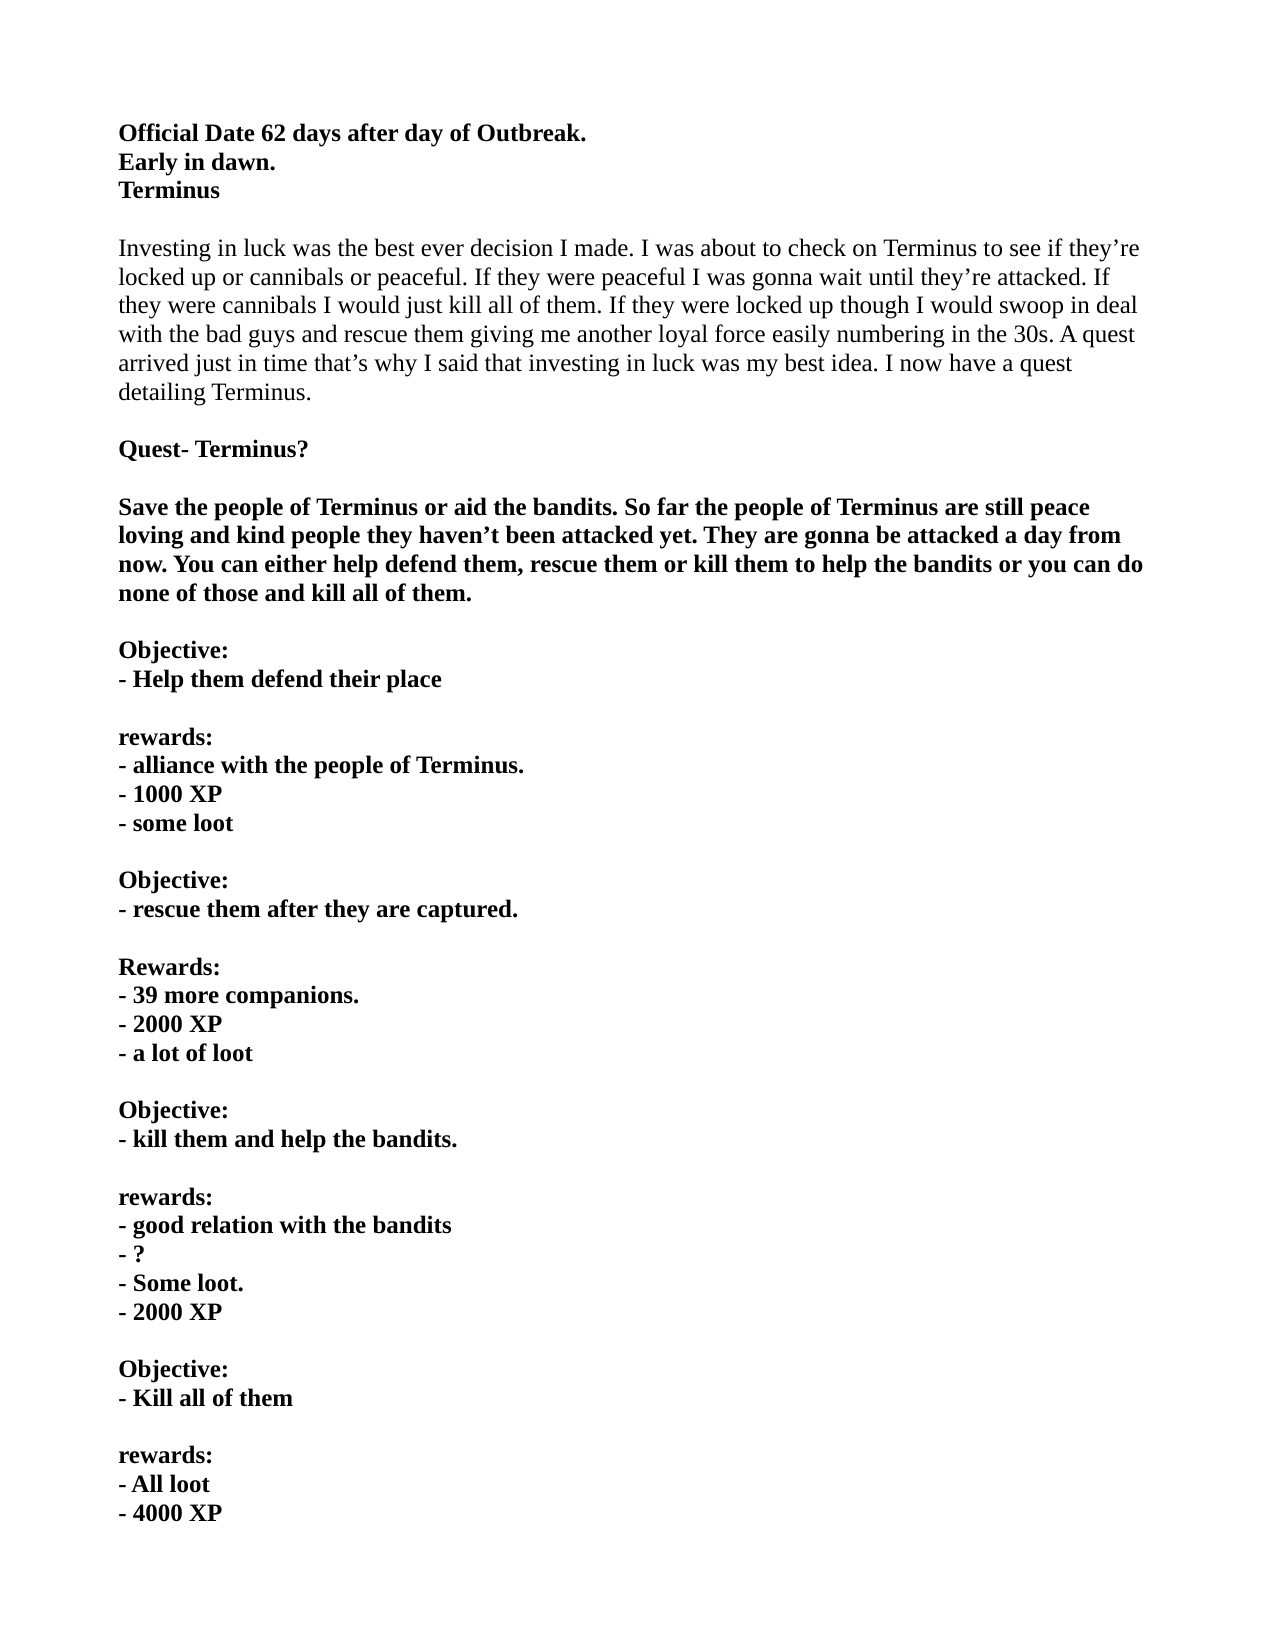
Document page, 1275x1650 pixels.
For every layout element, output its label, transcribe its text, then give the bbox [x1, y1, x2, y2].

text - 2000 XP [118, 1009, 1157, 1038]
text - Help them defend their place [118, 664, 1157, 693]
text - a lot of loot [118, 1038, 1157, 1067]
text - 4000 XP [118, 1498, 1157, 1527]
text rewards: [118, 1441, 1157, 1469]
text Investing in luck was the best ever decision I made. I was about to check on Terminus to see if they’re locked up or cannibals or peaceful. If they were peaceful I was gonna wait until they’re attacked. If they were cannibals I would just kill all of them. If they were locked up though I would swoop in deal with the bad guys and rescue them giving me another loyal force easily numbering in the 30s. A quest arrived just in time that’s why I said that investing in luck was my best idea. I now have a quest detailing Terminus. [118, 233, 1157, 406]
text - 2000 XP [118, 1297, 1157, 1326]
text Objective: [118, 636, 1157, 664]
text Terminus [118, 176, 1157, 204]
text Objective: [118, 1096, 1157, 1124]
text Early in dawn. [118, 147, 1157, 176]
text - 39 more companions. [118, 981, 1157, 1009]
text - alliance with the people of Terminus. [118, 751, 1157, 779]
text Rewards: [118, 952, 1157, 981]
text - rescue them after they are captured. [118, 894, 1157, 923]
text - Kill all of them [118, 1383, 1157, 1412]
text - good relation with the bandits [118, 1211, 1157, 1239]
text rewards: [118, 722, 1157, 751]
text - kill them and help the bandits. [118, 1124, 1157, 1153]
text Objective: [118, 866, 1157, 894]
text - 1000 XP [118, 779, 1157, 808]
text - some loot [118, 808, 1157, 837]
text Save the people of Terminus or aid the bandits. So far the people of Terminus are still peace loving and kind people they haven’t been attacked yet. They are gonna be attacked a day from now. You can either help defend them, rescue them or kill them to help the bandits or you can do none of those and kill all of them. [118, 492, 1157, 607]
text - ? [118, 1239, 1157, 1268]
text Official Date 62 days after day of Outbreak. [118, 118, 1157, 147]
text rewards: [118, 1182, 1157, 1211]
text - Some loot. [118, 1268, 1157, 1297]
text Quest- Terminus? [118, 434, 1157, 463]
text Objective: [118, 1354, 1157, 1383]
text - All loot [118, 1469, 1157, 1498]
